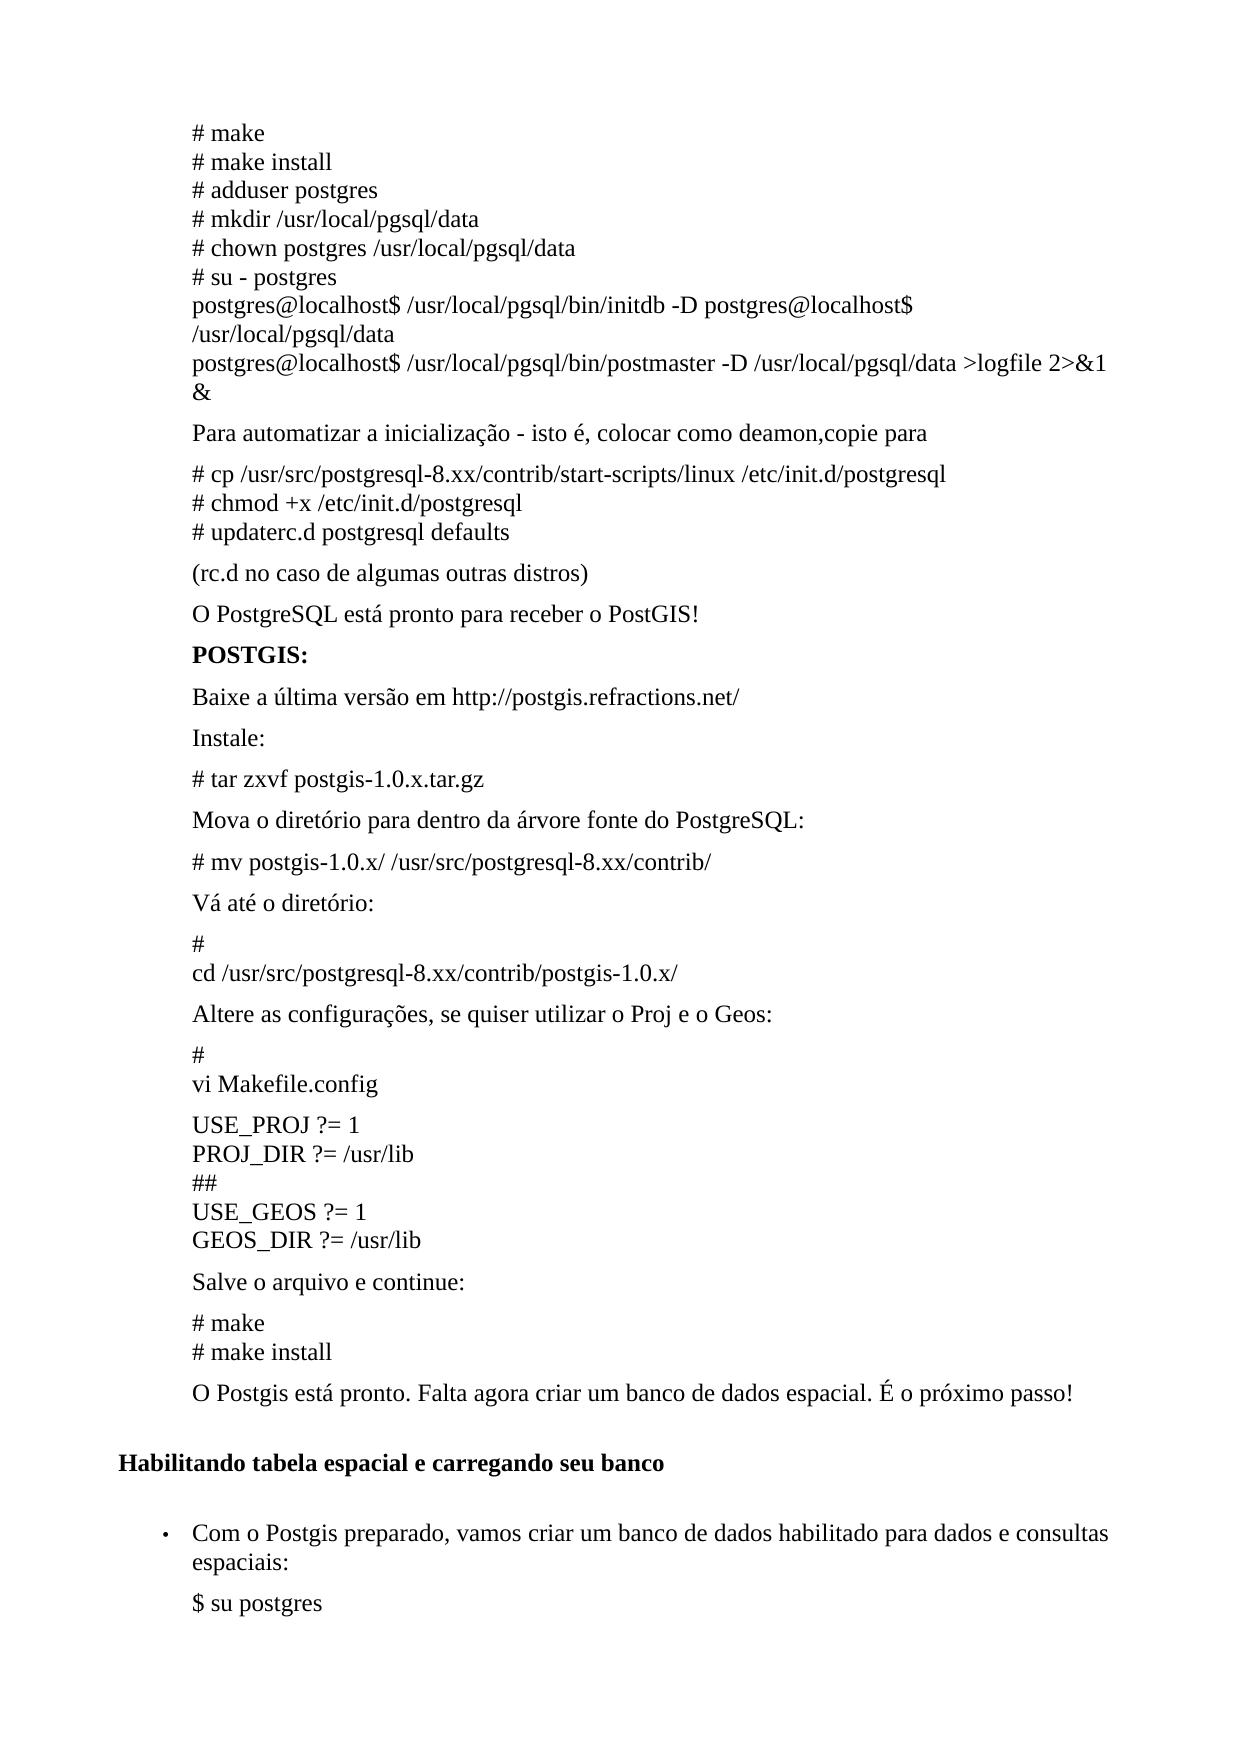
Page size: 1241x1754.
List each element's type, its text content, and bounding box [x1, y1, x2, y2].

list POSTGIS: [162, 641, 1122, 669]
list # cd /usr/src/postgresql-8.xx/contrib/postgis-1.0.x/ [162, 929, 1122, 987]
list Baixe a última versão em http://postgis.refractions.net/ [162, 682, 1122, 711]
list O PostgreSQL está pronto para receber o PostGIS! [162, 599, 1122, 628]
list (rc.d no caso de algumas outras distros) [162, 558, 1122, 587]
list Altere as configurações, se quiser utilizar o Proj e o Geos: [162, 999, 1122, 1028]
text Habilitando tabela espacial e carregando seu banco [118, 1448, 1122, 1477]
list Vá até o diretório: [162, 888, 1122, 917]
list Salve o arquivo e continue: [162, 1267, 1122, 1296]
list # cp /usr/src/postgresql-8.xx/contrib/start-scripts/linux /etc/init.d/postgresql # chmod +x /etc/init.d/postgresql # updaterc.d postgresql defaults [162, 459, 1122, 546]
list $ su postgres [162, 1588, 1122, 1617]
list # tar zxvf postgis-1.0.x.tar.gz [162, 764, 1122, 793]
list Instale: [162, 723, 1122, 752]
list # vi Makefile.config [162, 1041, 1122, 1098]
list Com o Postgis preparado, vamos criar um banco de dados habilitado para dados e consultas espaciais: [162, 1518, 1122, 1576]
list O Postgis está pronto. Falta agora criar um banco de dados espacial. É o próximo passo! [162, 1378, 1122, 1407]
list USE_PROJ ?= 1 PROJ_DIR ?= /usr/lib ## USE_GEOS ?= 1 GEOS_DIR ?= /usr/lib [162, 1111, 1122, 1254]
list # mv postgis-1.0.x/ /usr/src/postgresql-8.xx/contrib/ [162, 847, 1122, 876]
list # make # make install # adduser postgres # mkdir /usr/local/pgsql/data # chown postgres /usr/local/pgsql/data # su - postgres postgres@localhost$ /usr/local/pgsql/bin/initdb -D postgres@localhost$ /usr/local/pgsql/data postgres@localhost$ /usr/local/pgsql/bin/postmaster -D /usr/local/pgsql/data >logfile 2>&1 & [162, 118, 1122, 406]
list Mova o diretório para dentro da árvore fonte do PostgreSQL: [162, 806, 1122, 834]
list Para automatizar a inicialização - isto é, colocar como deamon,copie para [162, 418, 1122, 447]
list # make # make install [162, 1308, 1122, 1366]
